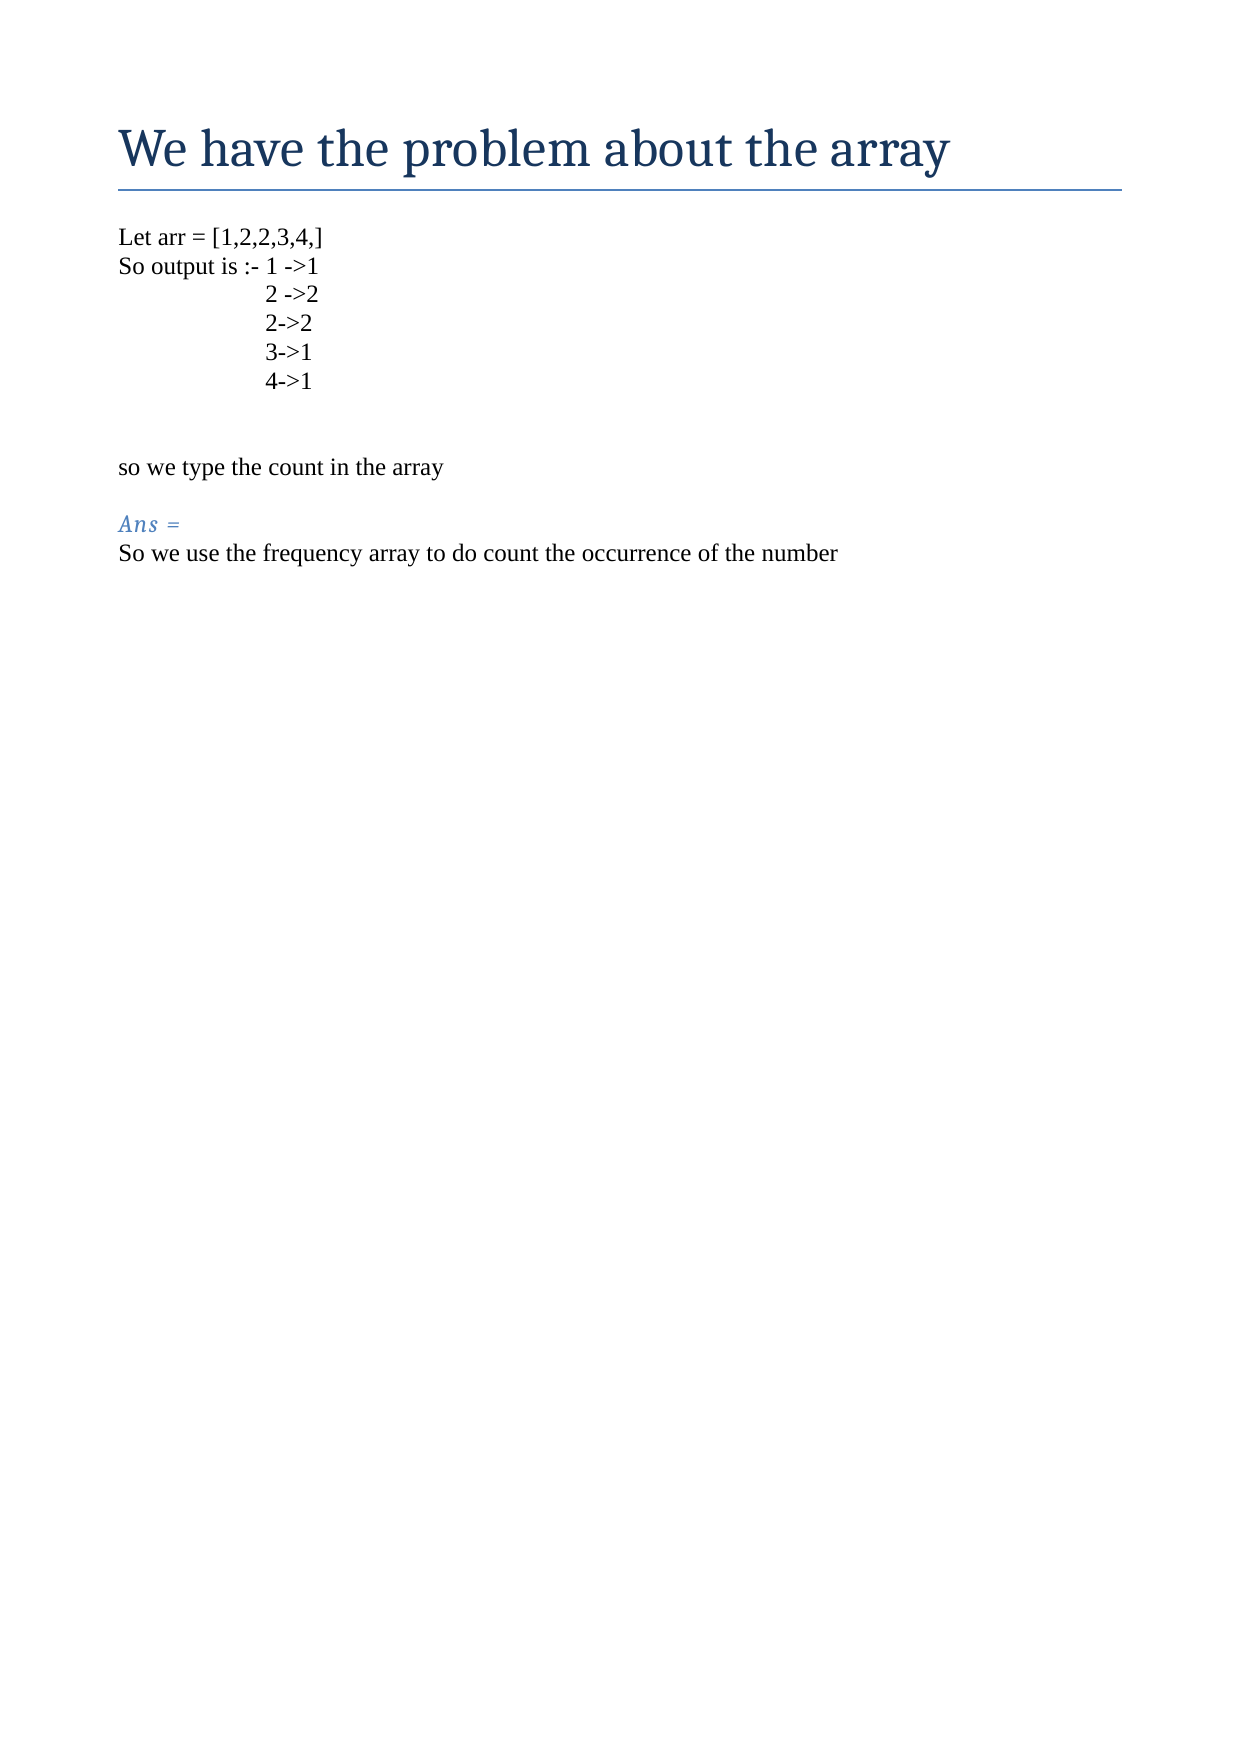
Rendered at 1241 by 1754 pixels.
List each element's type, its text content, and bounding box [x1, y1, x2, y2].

text So output is :- 1 ->1 [118, 251, 1122, 279]
text 2->2 [118, 308, 1122, 337]
text so we type the count in the array [118, 452, 1122, 481]
text Let arr = [1,2,2,3,4,] [118, 222, 1122, 251]
subtitle Ans = [118, 509, 1122, 538]
text 3->1 [118, 337, 1122, 366]
title We have the problem about the array [118, 118, 1122, 189]
text 2 ->2 [118, 279, 1122, 308]
text 4->1 [118, 366, 1122, 394]
text So we use the frequency array to do count the occurrence of the number [118, 538, 1122, 567]
